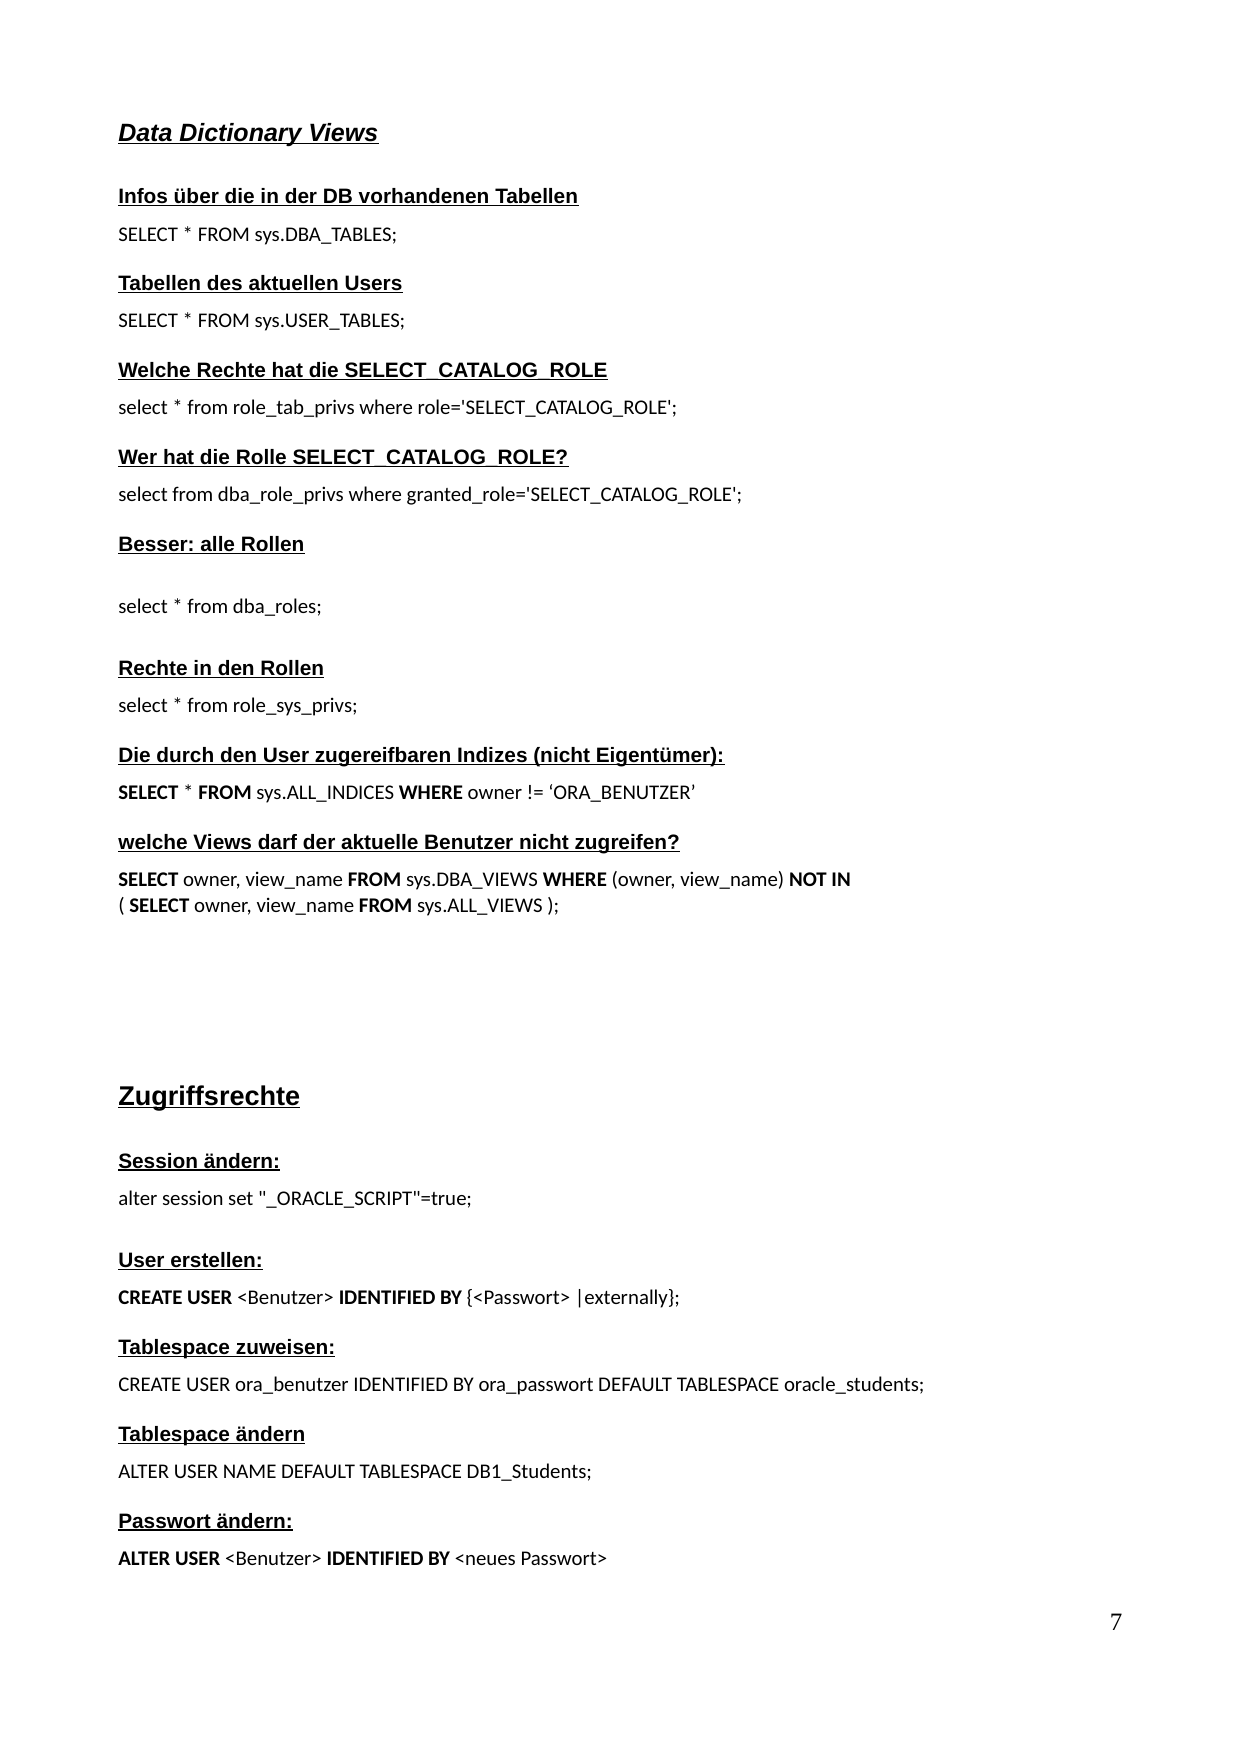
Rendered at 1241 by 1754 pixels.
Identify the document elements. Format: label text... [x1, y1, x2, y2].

subtitle Die durch den User zugereifbaren Indizes (nicht Eigentümer): [118, 743, 1122, 767]
text SELECT owner, view_name FROM sys.DBA_VIEWS WHERE (owner, view_name) NOT IN [118, 866, 1122, 892]
subtitle Infos über die in der DB vorhandenen Tabellen [118, 184, 1122, 208]
subtitle Passwort ändern: [118, 1508, 1122, 1532]
subtitle Tablespace zuweisen: [118, 1335, 1122, 1359]
subtitle Tabellen des aktuellen Users [118, 271, 1122, 295]
text ALTER USER NAME DEFAULT TABLESPACE DB1_Students; [118, 1458, 1122, 1483]
text alter session set "_ORACLE_SCRIPT"=true; [118, 1185, 1122, 1210]
subtitle Tablespace ändern [118, 1422, 1122, 1446]
subtitle User erstellen: [118, 1248, 1122, 1272]
subtitle Besser: alle Rollen [118, 532, 1122, 556]
text select from dba_role_privs where granted_role='SELECT_CATALOG_ROLE'; [118, 481, 1122, 507]
text CREATE USER <Benutzer> IDENTIFIED BY {<Passwort> |externally}; [118, 1284, 1122, 1310]
text select * from role_tab_privs where role='SELECT_CATALOG_ROLE'; [118, 394, 1122, 420]
subtitle Wer hat die Rolle SELECT_CATALOG_ROLE? [118, 445, 1122, 469]
subtitle Rechte in den Rollen [118, 656, 1122, 680]
subtitle select * from dba_roles; [118, 593, 1122, 619]
subtitle Session ändern: [118, 1148, 1122, 1172]
text ALTER USER <Benutzer> IDENTIFIED BY <neues Passwort> [118, 1545, 1122, 1570]
text CREATE USER ora_benutzer IDENTIFIED BY ora_passwort DEFAULT TABLESPACE oracle_students; [118, 1371, 1122, 1397]
text select * from role_sys_privs; [118, 693, 1122, 718]
text ( SELECT owner, view_name FROM sys.ALL_VIEWS ); [118, 892, 1122, 917]
subtitle Zugriffsrechte [118, 1080, 1122, 1111]
text SELECT * FROM sys.USER_TABLES; [118, 308, 1122, 333]
text SELECT * FROM sys.ALL_INDICES WHERE owner != ‘ORA_BENUTZER’ [118, 779, 1122, 805]
subtitle Data Dictionary Views [118, 118, 1122, 147]
subtitle Welche Rechte hat die SELECT_CATALOG_ROLE [118, 358, 1122, 382]
text SELECT * FROM sys.DBA_TABLES; [118, 221, 1122, 246]
subtitle welche Views darf der aktuelle Benutzer nicht zugreifen? [118, 830, 1122, 854]
